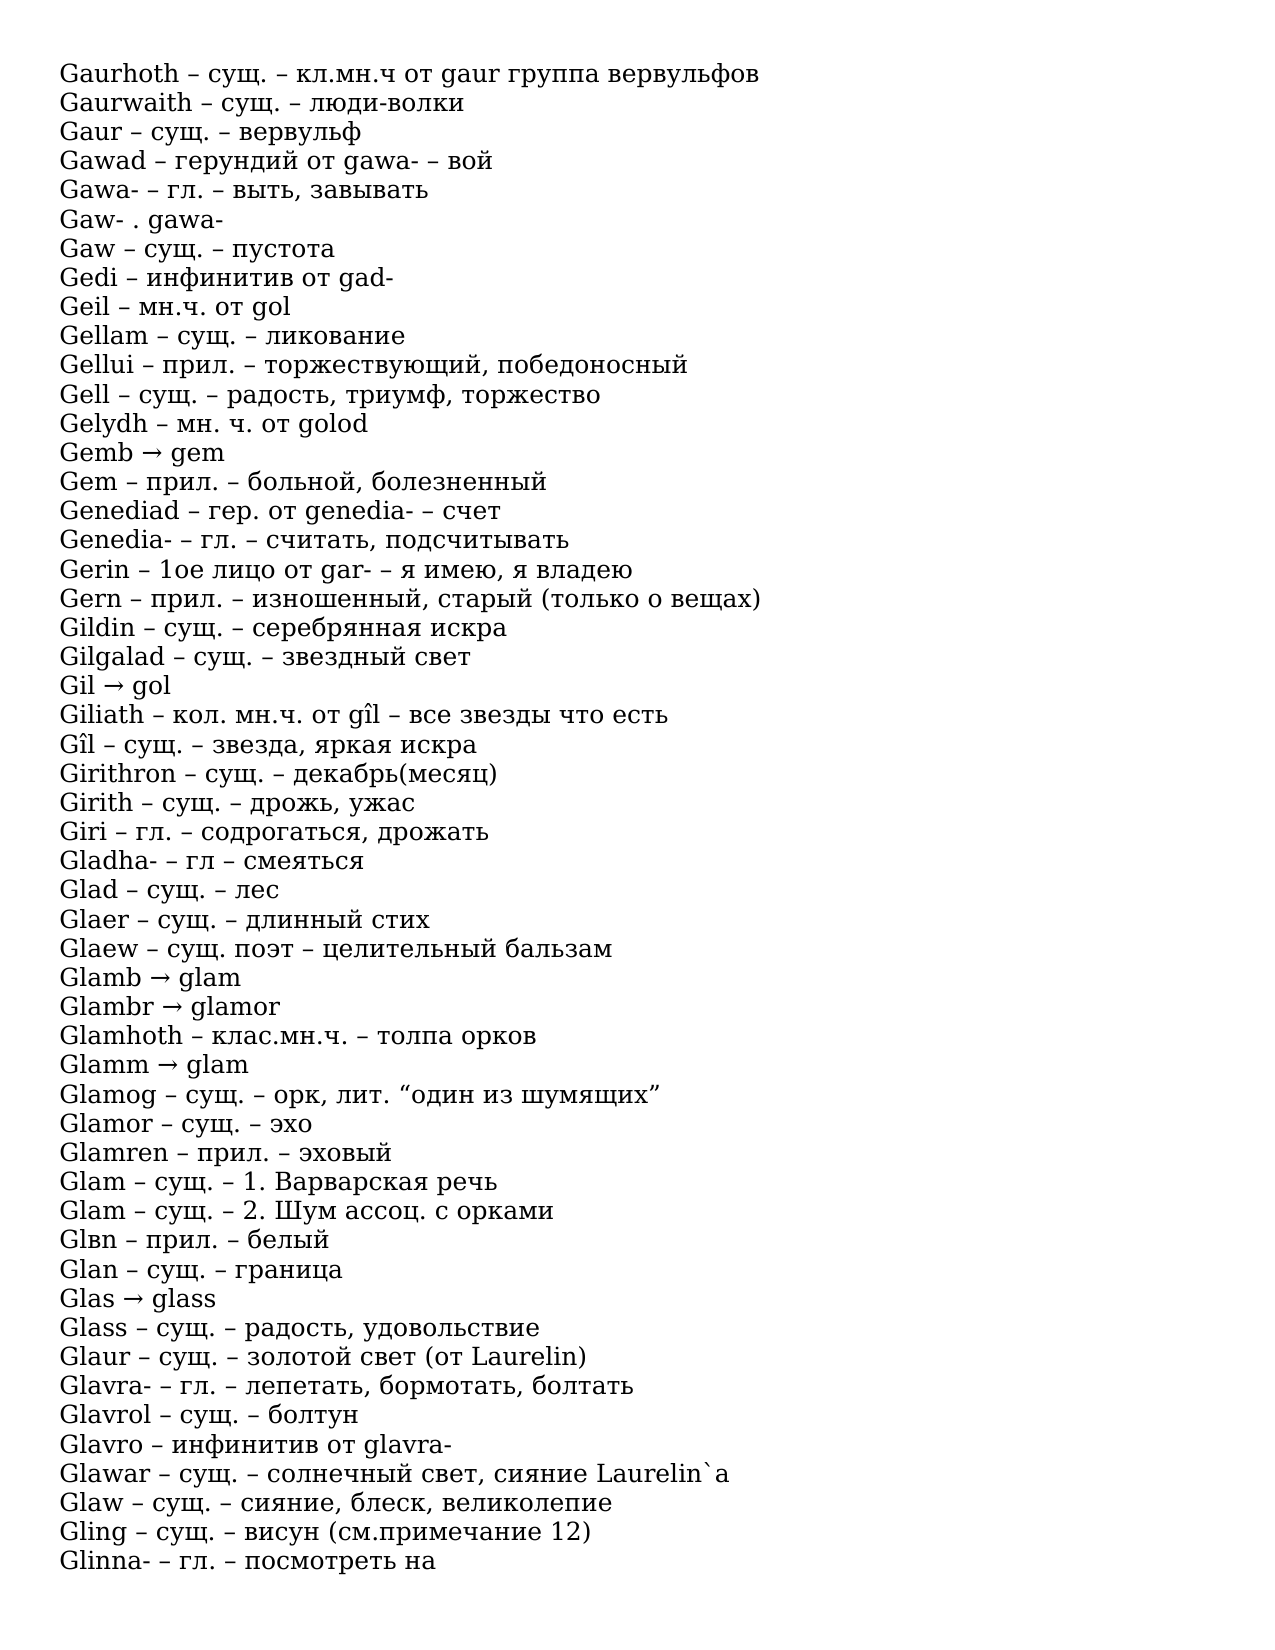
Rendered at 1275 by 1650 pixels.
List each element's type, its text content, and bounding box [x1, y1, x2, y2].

text Gedi – инфинитив от gad- [59, 263, 1216, 292]
text Glamog – сущ. – орк, лит. “один из шумящих” [59, 1080, 1216, 1109]
text Gilgalad – сущ. – звездный свет [59, 642, 1216, 672]
text Glam – сущ. – 2. Шум ассоц. с орками [59, 1197, 1216, 1226]
text Gelydh – мн. ч. от golod [59, 409, 1216, 438]
text Glaw – сущ. – сияние, блеск, великолепие [59, 1488, 1216, 1517]
text Girithron – сущ. – декабрь(месяц) [59, 759, 1216, 788]
text Gaw – сущ. – пустота [59, 234, 1216, 263]
text Glamhoth – клас.мн.ч. – толпа орков [59, 1022, 1216, 1051]
text Gîl – сущ. – звезда, яркая искра [59, 730, 1216, 759]
text Gell – сущ. – радость, триумф, торжество [59, 380, 1216, 409]
text Gildin – сущ. – серебрянная искра [59, 613, 1216, 642]
text Glaur – сущ. – золотой свет (от Laurelin) [59, 1342, 1216, 1372]
text Genediad – гер. от genedia- – счет [59, 497, 1216, 526]
text Girith – сущ. – дрожь, ужас [59, 788, 1216, 817]
text Glвn – прил. – белый [59, 1226, 1216, 1255]
text Gemb → gem [59, 438, 1216, 467]
text Gaur – сущ. – вервульф [59, 117, 1216, 147]
text Geil – мн.ч. от gоl [59, 292, 1216, 322]
text Glawar – сущ. – солнечный свет, сияние Laurelin`а [59, 1459, 1216, 1488]
text Gern – прил. – изношенный, старый (только о вещах) [59, 584, 1216, 613]
text Giri – гл. – содрогаться, дрожать [59, 817, 1216, 847]
text Glambr → glamor [59, 992, 1216, 1022]
text Glas → glass [59, 1284, 1216, 1313]
text Glamb → glam [59, 963, 1216, 992]
text Glad – сущ. – лес [59, 876, 1216, 905]
text Gerin – 1ое лицо от gar- – я имею, я владею [59, 555, 1216, 584]
text Gling – сущ. – висун (см.примечание 12) [59, 1517, 1216, 1547]
text Giliath – кол. мн.ч. от gîl – все звезды что есть [59, 701, 1216, 730]
text Gem – прил. – больной, болезненный [59, 467, 1216, 497]
text Glass – сущ. – радость, удовольствие [59, 1313, 1216, 1342]
text Gellui – прил. – торжествующий, победоносный [59, 351, 1216, 380]
text Glamor – сущ. – эхо [59, 1109, 1216, 1138]
text Glam – сущ. – 1. Варварская речь [59, 1167, 1216, 1197]
text Glan – сущ. – граница [59, 1255, 1216, 1284]
text Glaer – сущ. – длинный стих [59, 905, 1216, 934]
text Gil → gоl [59, 672, 1216, 701]
text Glavrol – сущ. – болтун [59, 1401, 1216, 1430]
text Gladha- – гл – смеяться [59, 847, 1216, 876]
text Glavro – инфинитив от glavra- [59, 1430, 1216, 1459]
text Glaew – сущ. поэт – целительный бальзам [59, 934, 1216, 963]
text Gaurwaith – сущ. – люди-волки [59, 88, 1216, 117]
text Glinna- – гл. – посмотреть на [59, 1547, 1216, 1576]
text Gaw- . gawa- [59, 205, 1216, 234]
text Glavra- – гл. – лепетать, бормотать, болтать [59, 1372, 1216, 1401]
text Glamren – прил. – эховый [59, 1138, 1216, 1167]
text Genedia- – гл. – считать, подсчитывать [59, 526, 1216, 555]
text Gawad – герундий от gawa- – вой [59, 147, 1216, 176]
text Gellam – сущ. – ликование [59, 322, 1216, 351]
text Gaurhoth – сущ. – кл.мн.ч от gaur группа вервульфов [59, 59, 1216, 88]
text Gawa- – гл. – выть, завывать [59, 176, 1216, 205]
text Glamm → glam [59, 1051, 1216, 1080]
